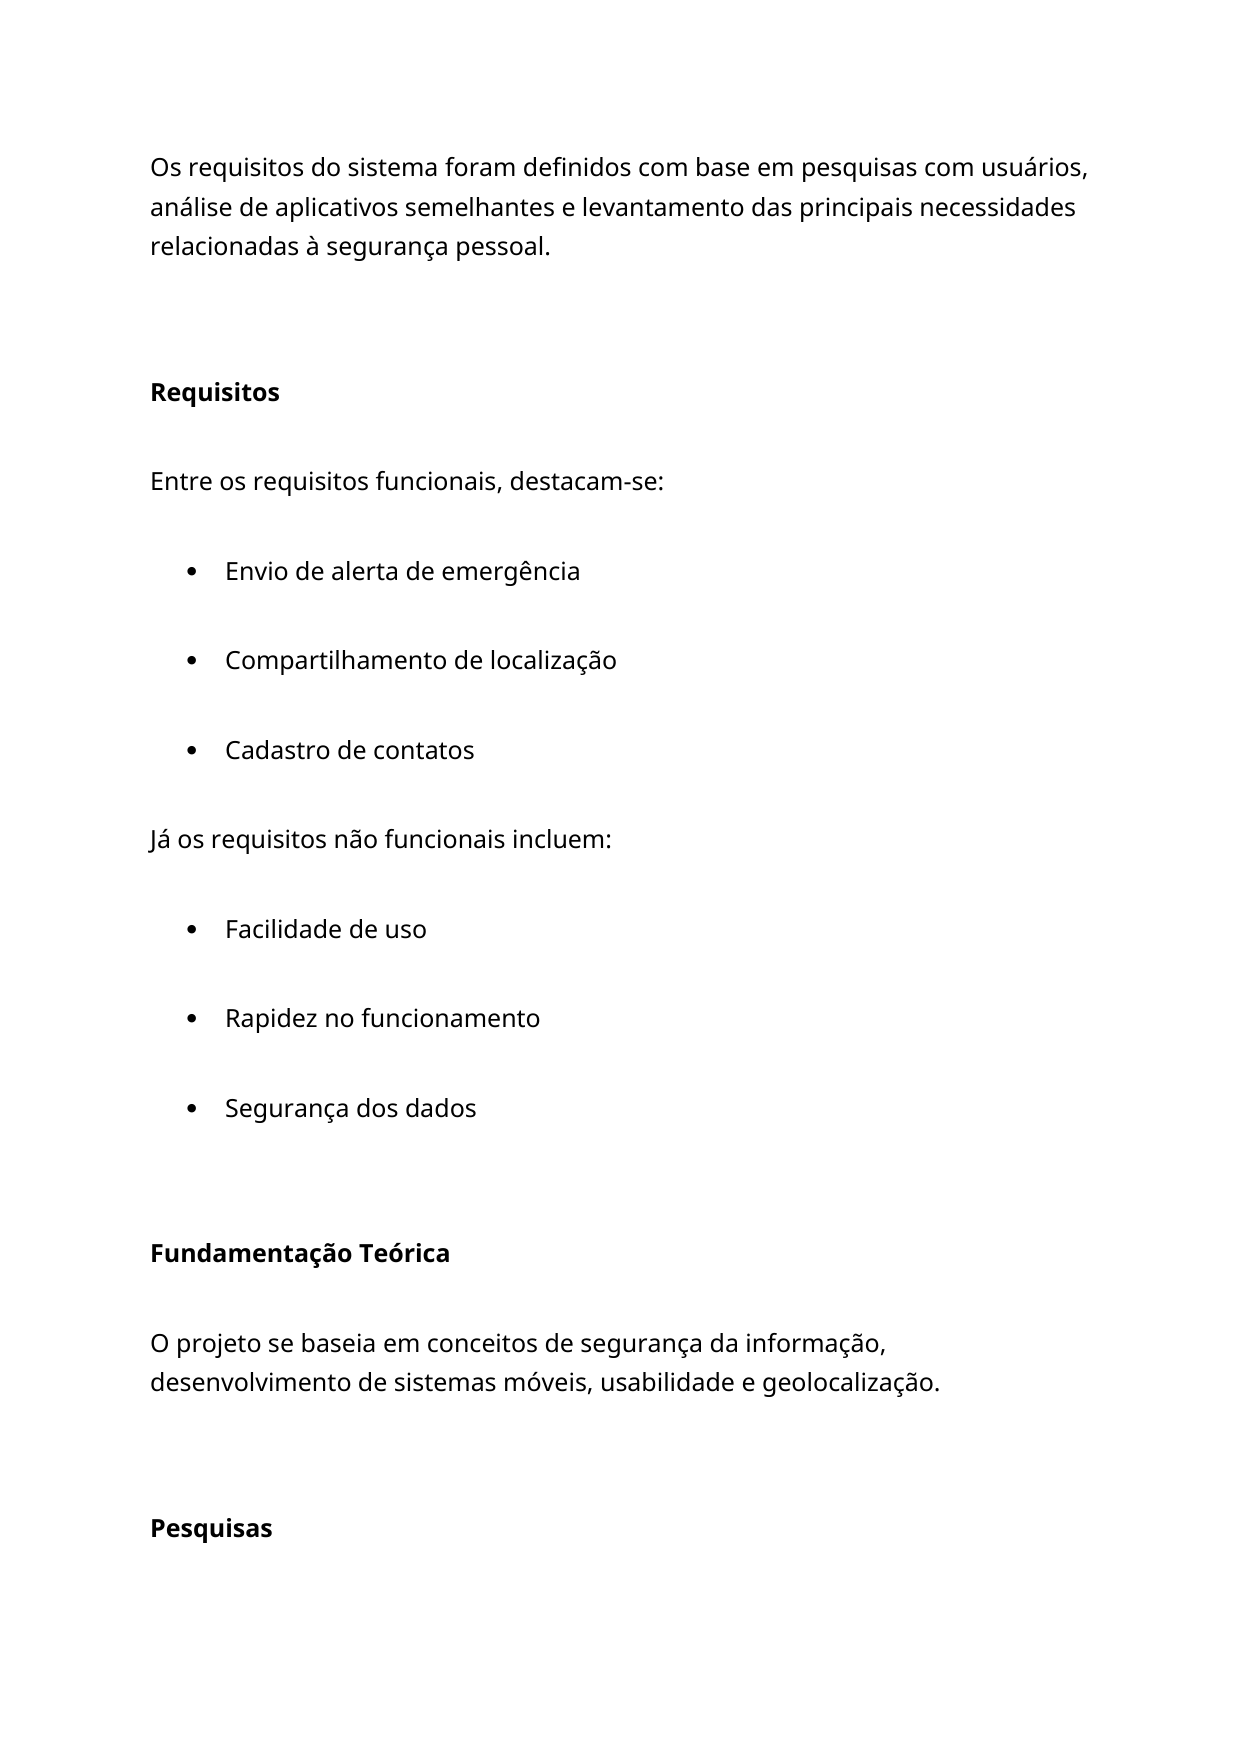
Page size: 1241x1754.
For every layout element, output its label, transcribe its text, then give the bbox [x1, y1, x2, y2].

text Os requisitos do sistema foram definidos com base em pesquisas com usuários, análise de aplicativos semelhantes e levantamento das principais necessidades relacionadas à segurança pessoal. [150, 150, 1090, 263]
text Entre os requisitos funcionais, destacam-se: [150, 464, 1090, 498]
text Já os requisitos não funcionais incluem: [150, 822, 1090, 856]
list Segurança dos dados [187, 1090, 1090, 1124]
text O projeto se baseia em conceitos de segurança da informação, desenvolvimento de sistemas móveis, usabilidade e geolocalização. [150, 1326, 1090, 1399]
list Compartilhamento de localização [187, 643, 1090, 677]
text Requisitos [150, 374, 1090, 409]
text Fundamentação Teórica [150, 1236, 1090, 1270]
list Envio de alerta de emergência [187, 553, 1090, 588]
list Facilidade de uso [187, 911, 1090, 946]
list Rapidez no funcionamento [187, 1001, 1090, 1035]
list Cadastro de contatos [187, 732, 1090, 767]
text Pesquisas [150, 1511, 1090, 1545]
